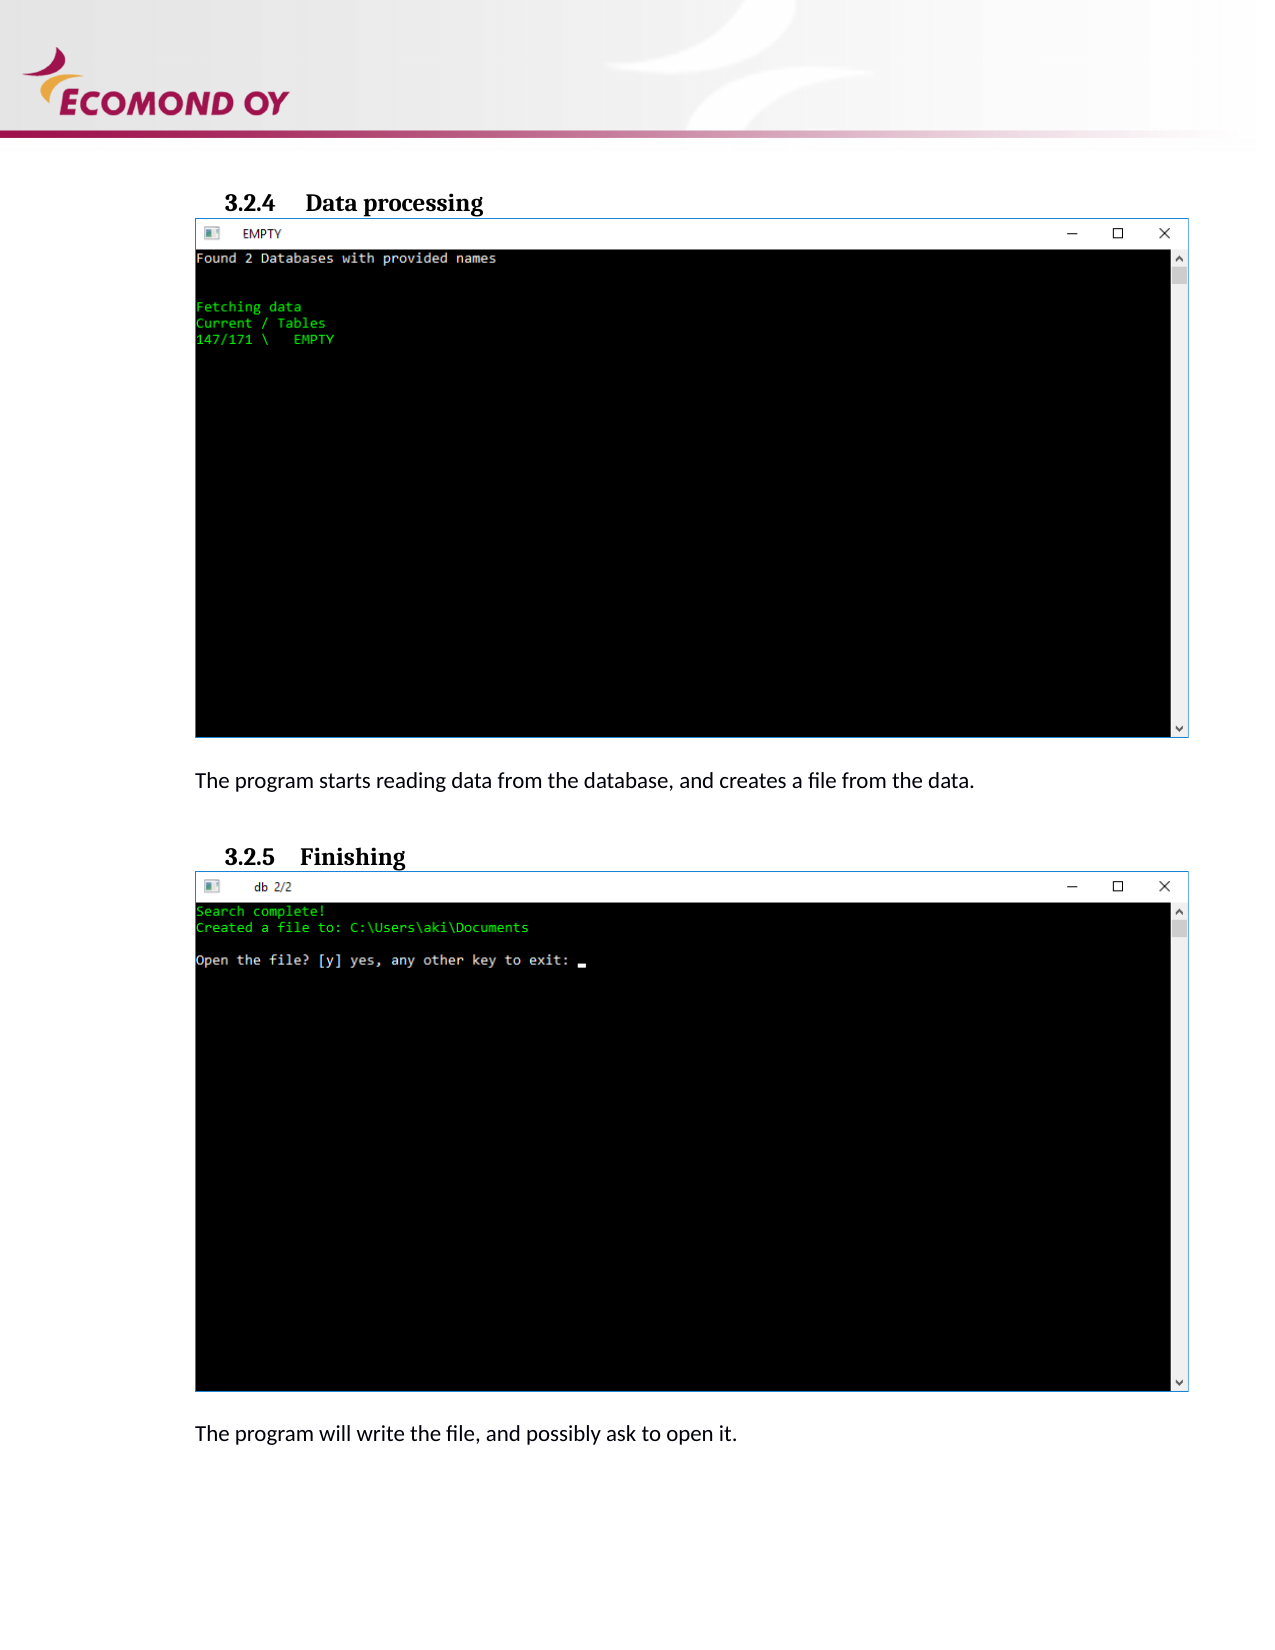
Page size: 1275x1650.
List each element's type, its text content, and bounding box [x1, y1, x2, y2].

text The program starts reading data from the database, and creates a file from the data. [195, 766, 1144, 794]
subtitle Finishing [225, 843, 1144, 871]
picture [0, 0, 1257, 151]
picture [195, 871, 1189, 1392]
picture [195, 218, 1189, 738]
subtitle Data processing [225, 189, 1144, 218]
text The program will write the file, and possibly ask to open it. [195, 1419, 1144, 1447]
